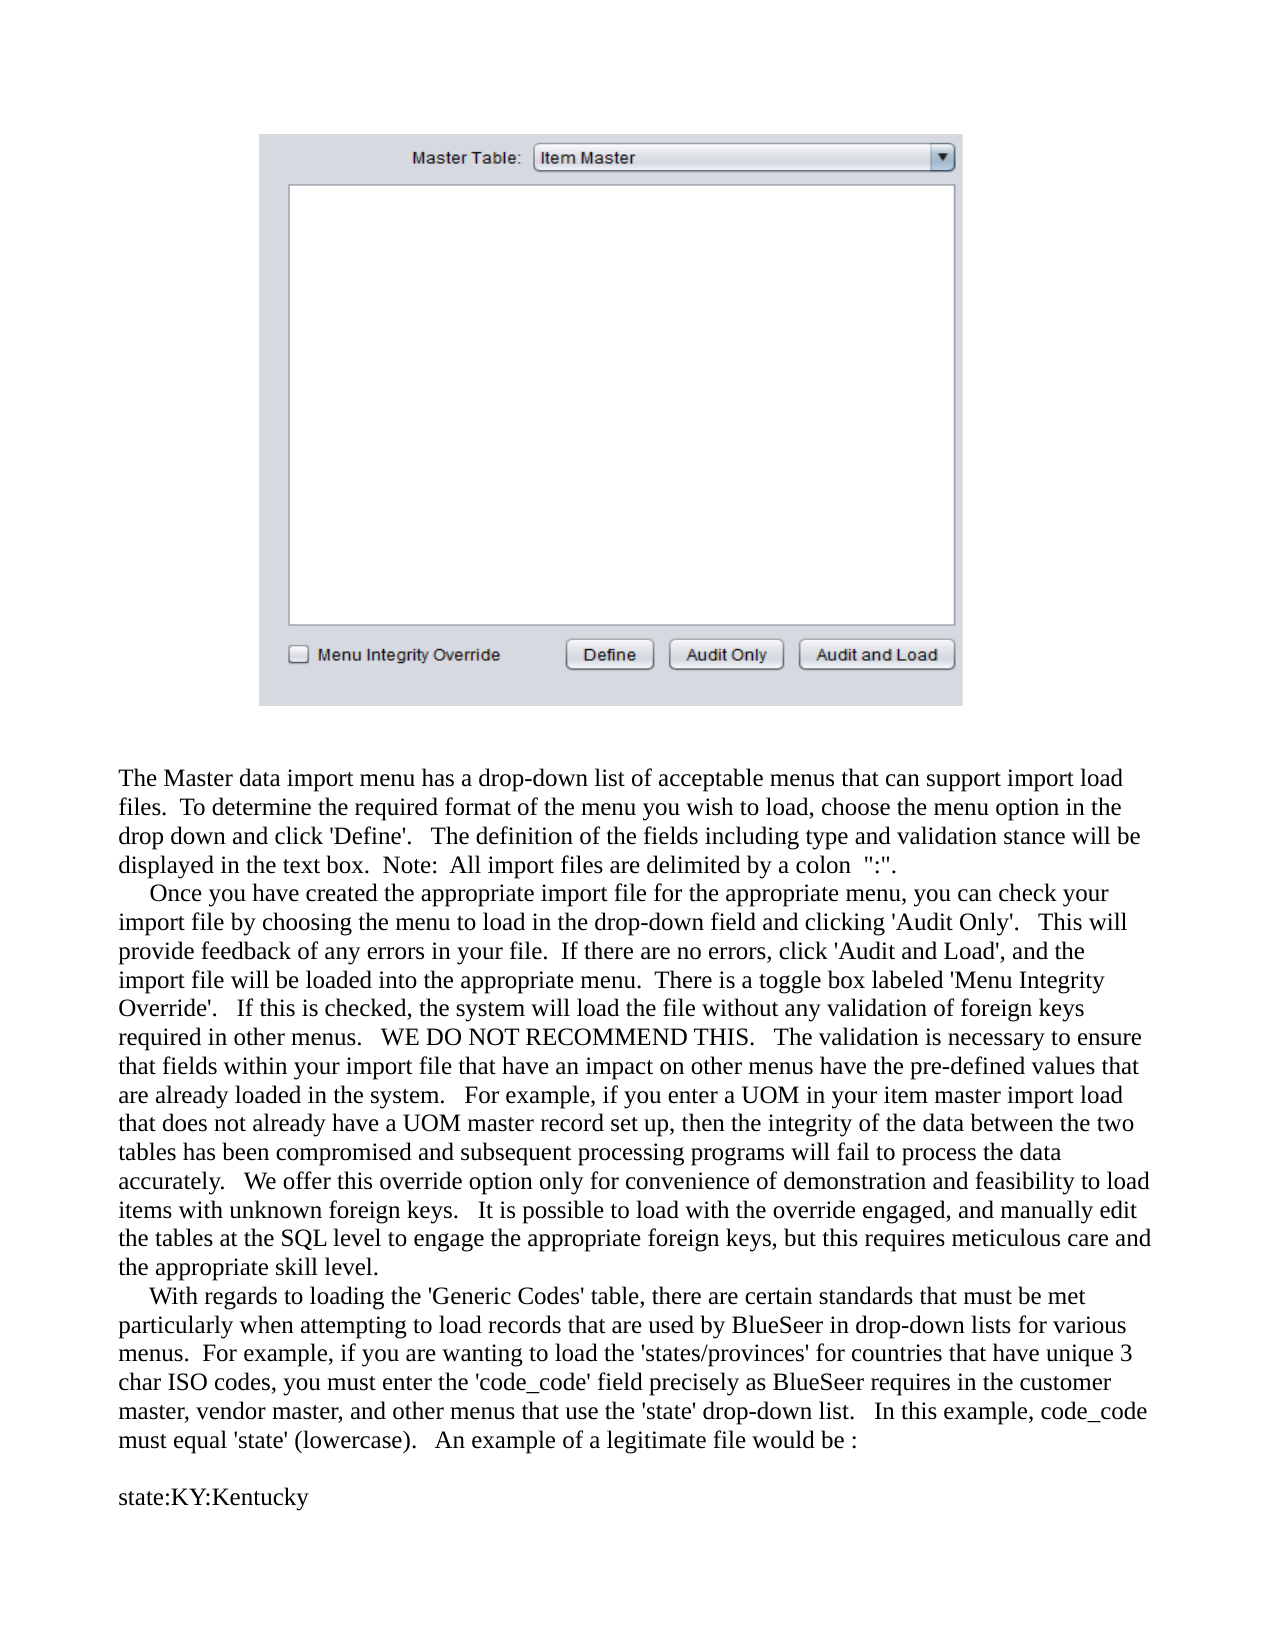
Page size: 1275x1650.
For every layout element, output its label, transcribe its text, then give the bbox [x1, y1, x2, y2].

picture [259, 134, 963, 706]
text state:KY:Kentucky [118, 1482, 1157, 1511]
text The Master data import menu has a drop-down list of acceptable menus that can support import load files. To determine the required format of the menu you wish to load, choose the menu option in the drop down and click 'Define'. The definition of the fields including type and validation stance will be displayed in the text box. Note: All import files are delimited by a colon ":". [118, 763, 1157, 878]
text With regards to loading the 'Generic Codes' table, there are certain standards that must be met particularly when attempting to load records that are used by BlueSeer in drop-down lists for various menus. For example, if you are wanting to load the 'states/provinces' for countries that have unique 3 char ISO codes, you must enter the 'code_code' field precisely as BlueSeer requires in the customer master, vendor master, and other menus that use the 'state' drop-down list. In this example, code_code must equal 'state' (lowercase). An example of a legitimate file would be : [118, 1281, 1157, 1453]
text Once you have created the appropriate import file for the appropriate menu, you can check your import file by choosing the menu to load in the drop-down field and clicking 'Audit Only'. This will provide feedback of any errors in your file. If there are no errors, click 'Audit and Load', and the import file will be loaded into the appropriate menu. There is a toggle box labeled 'Menu Integrity Override'. If this is checked, the system will load the file without any validation of foreign keys required in other menus. WE DO NOT RECOMMEND THIS. The validation is necessary to ensure that fields within your import file that have an impact on other menus have the pre-defined values that are already loaded in the system. For example, if you enter a UOM in your item master import load that does not already have a UOM master record set up, then the integrity of the data between the two tables has been compromised and subsequent processing programs will fail to process the data accurately. We offer this override option only for convenience of demonstration and feasibility to load items with unknown foreign keys. It is possible to load with the override engaged, and manually edit the tables at the SQL level to engage the appropriate foreign keys, but this requires meticulous care and the appropriate skill level. [118, 878, 1157, 1281]
